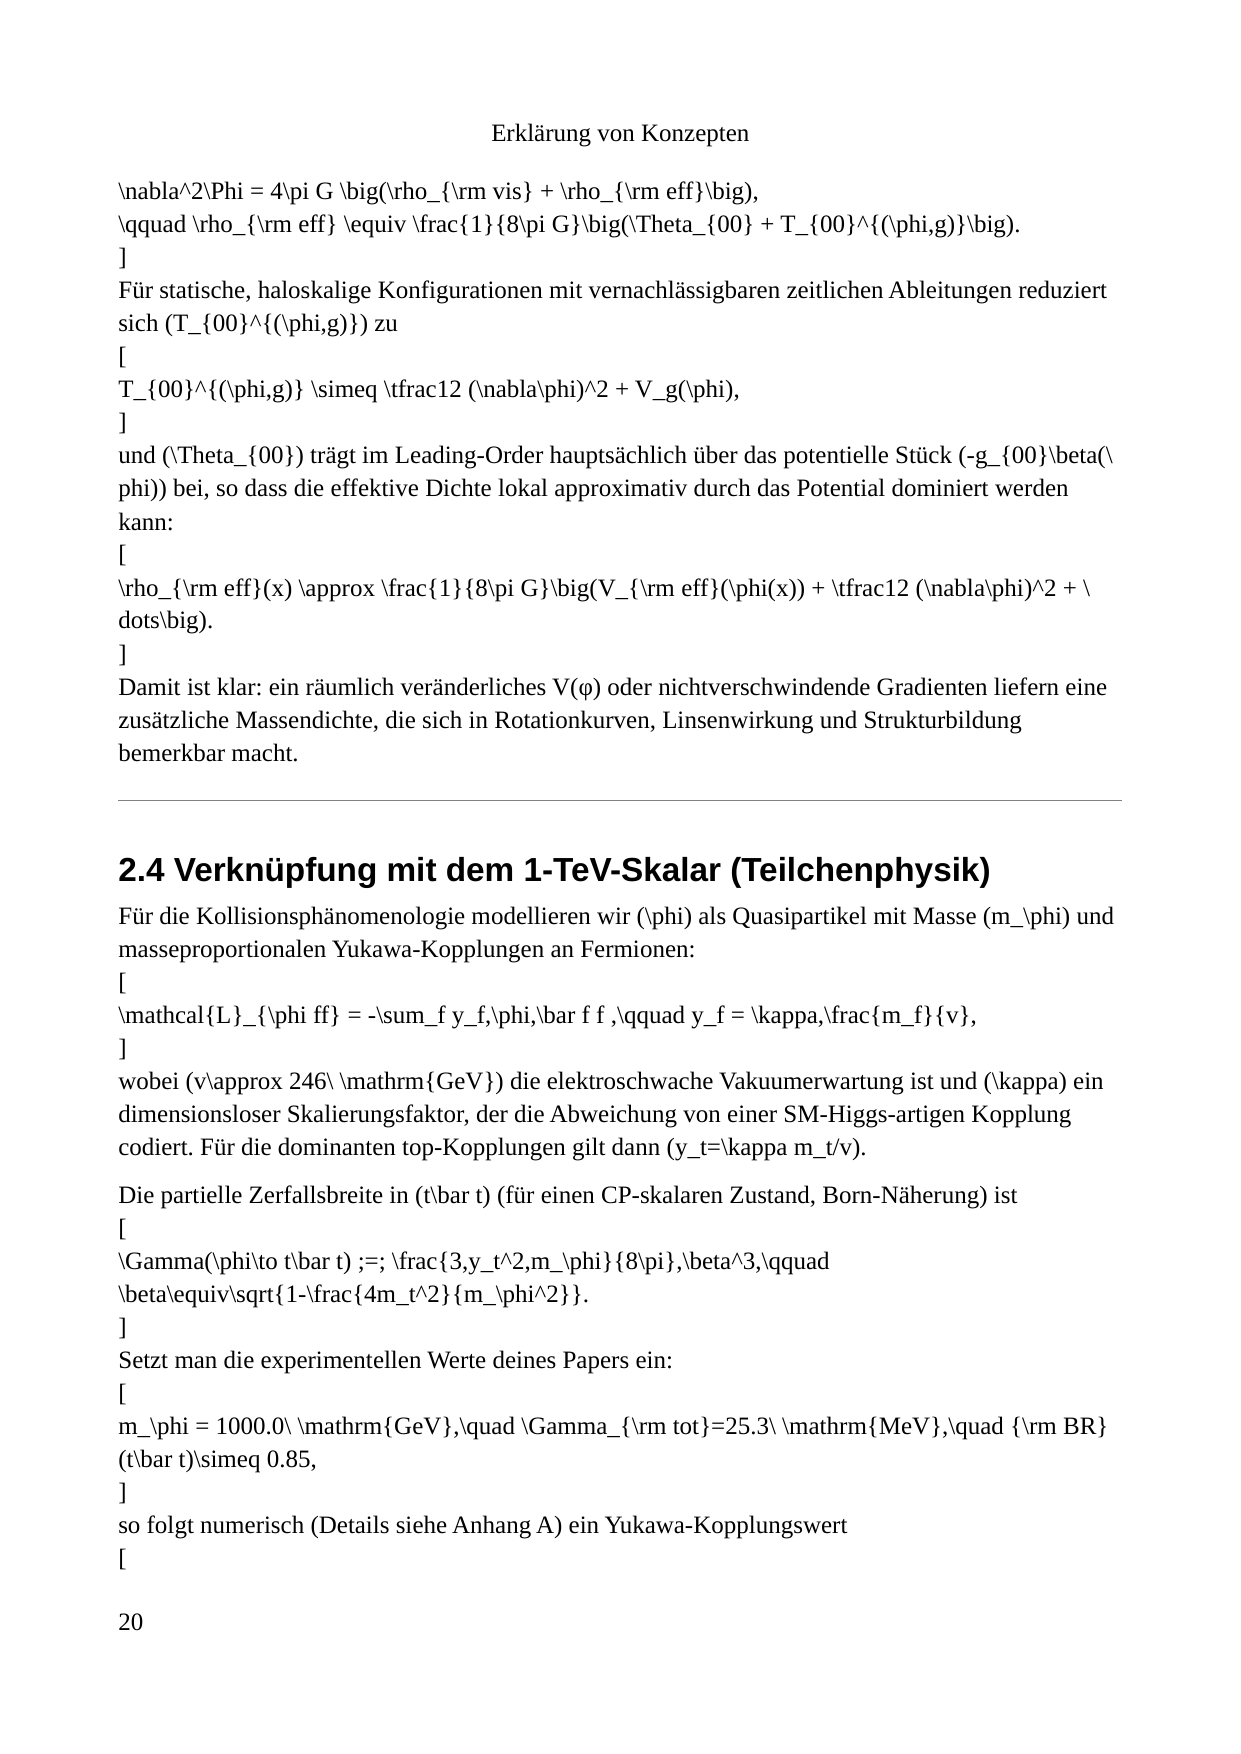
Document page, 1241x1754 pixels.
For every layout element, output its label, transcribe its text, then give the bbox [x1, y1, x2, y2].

subtitle 2.4 Verknüpfung mit dem 1-TeV-Skalar (Teilchenphysik) [118, 850, 1122, 889]
text \nabla^2\Phi = 4\pi G \big(\rho_{\rm vis} + \rho_{\rm eff}\big), \qquad \rho_{\rm eff} \equiv \frac{1}{8\pi G}\big(\Theta_{00} + T_{00}^{(\phi,g)}\big). ] Für statische, haloskalige Konfigurationen mit vernachlässigbaren zeitlichen Ableitungen reduziert sich (T_{00}^{(\phi,g)}) zu [ T_{00}^{(\phi,g)} \simeq \tfrac12 (\nabla\phi)^2 + V_g(\phi), ] und (\Theta_{00}) trägt im Leading-Order hauptsächlich über das potentielle Stück (-g_{00}\beta(\phi)) bei, so dass die effektive Dichte lokal approximativ durch das Potential dominiert werden kann: [ \rho_{\rm eff}(x) \approx \frac{1}{8\pi G}\big(V_{\rm eff}(\phi(x)) + \tfrac12 (\nabla\phi)^2 + \dots\big). ] Damit ist klar: ein räumlich veränderliches V(φ) oder nichtverschwindende Gradienten liefern eine zusätzliche Massendichte, die sich in Rotationkurven, Linsenwirkung und Strukturbildung bemerkbar macht. [118, 176, 1122, 766]
text Die partielle Zerfallsbreite in (t\bar t) (für einen CP-skalaren Zustand, Born-Näherung) ist [ \Gamma(\phi\to t\bar t) ;=; \frac{3,y_t^2,m_\phi}{8\pi},\beta^3,\qquad \beta\equiv\sqrt{1-\frac{4m_t^2}{m_\phi^2}}. ] Setzt man die experimentellen Werte deines Papers ein: [ m_\phi = 1000.0\ \mathrm{GeV},\quad \Gamma_{\rm tot}=25.3\ \mathrm{MeV},\quad {\rm BR}(t\bar t)\simeq 0.85, ] so folgt numerisch (Details siehe Anhang A) ein Yukawa-Kopplungswert [ [118, 1180, 1122, 1572]
text Für die Kollisionsphänomenologie modellieren wir (\phi) als Quasipartikel mit Masse (m_\phi) und masseproportionalen Yukawa-Kopplungen an Fermionen: [ \mathcal{L}_{\phi ff} = -\sum_f y_f,\phi,\bar f f ,\qquad y_f = \kappa,\frac{m_f}{v}, ] wobei (v\approx 246\ \mathrm{GeV}) die elektroschwache Vakuumerwartung ist und (\kappa) ein dimensionsloser Skalierungsfaktor, der die Abweichung von einer SM-Higgs-artigen Kopplung codiert. Für die dominanten top-Kopplungen gilt dann (y_t=\kappa m_t/v). [118, 901, 1122, 1161]
